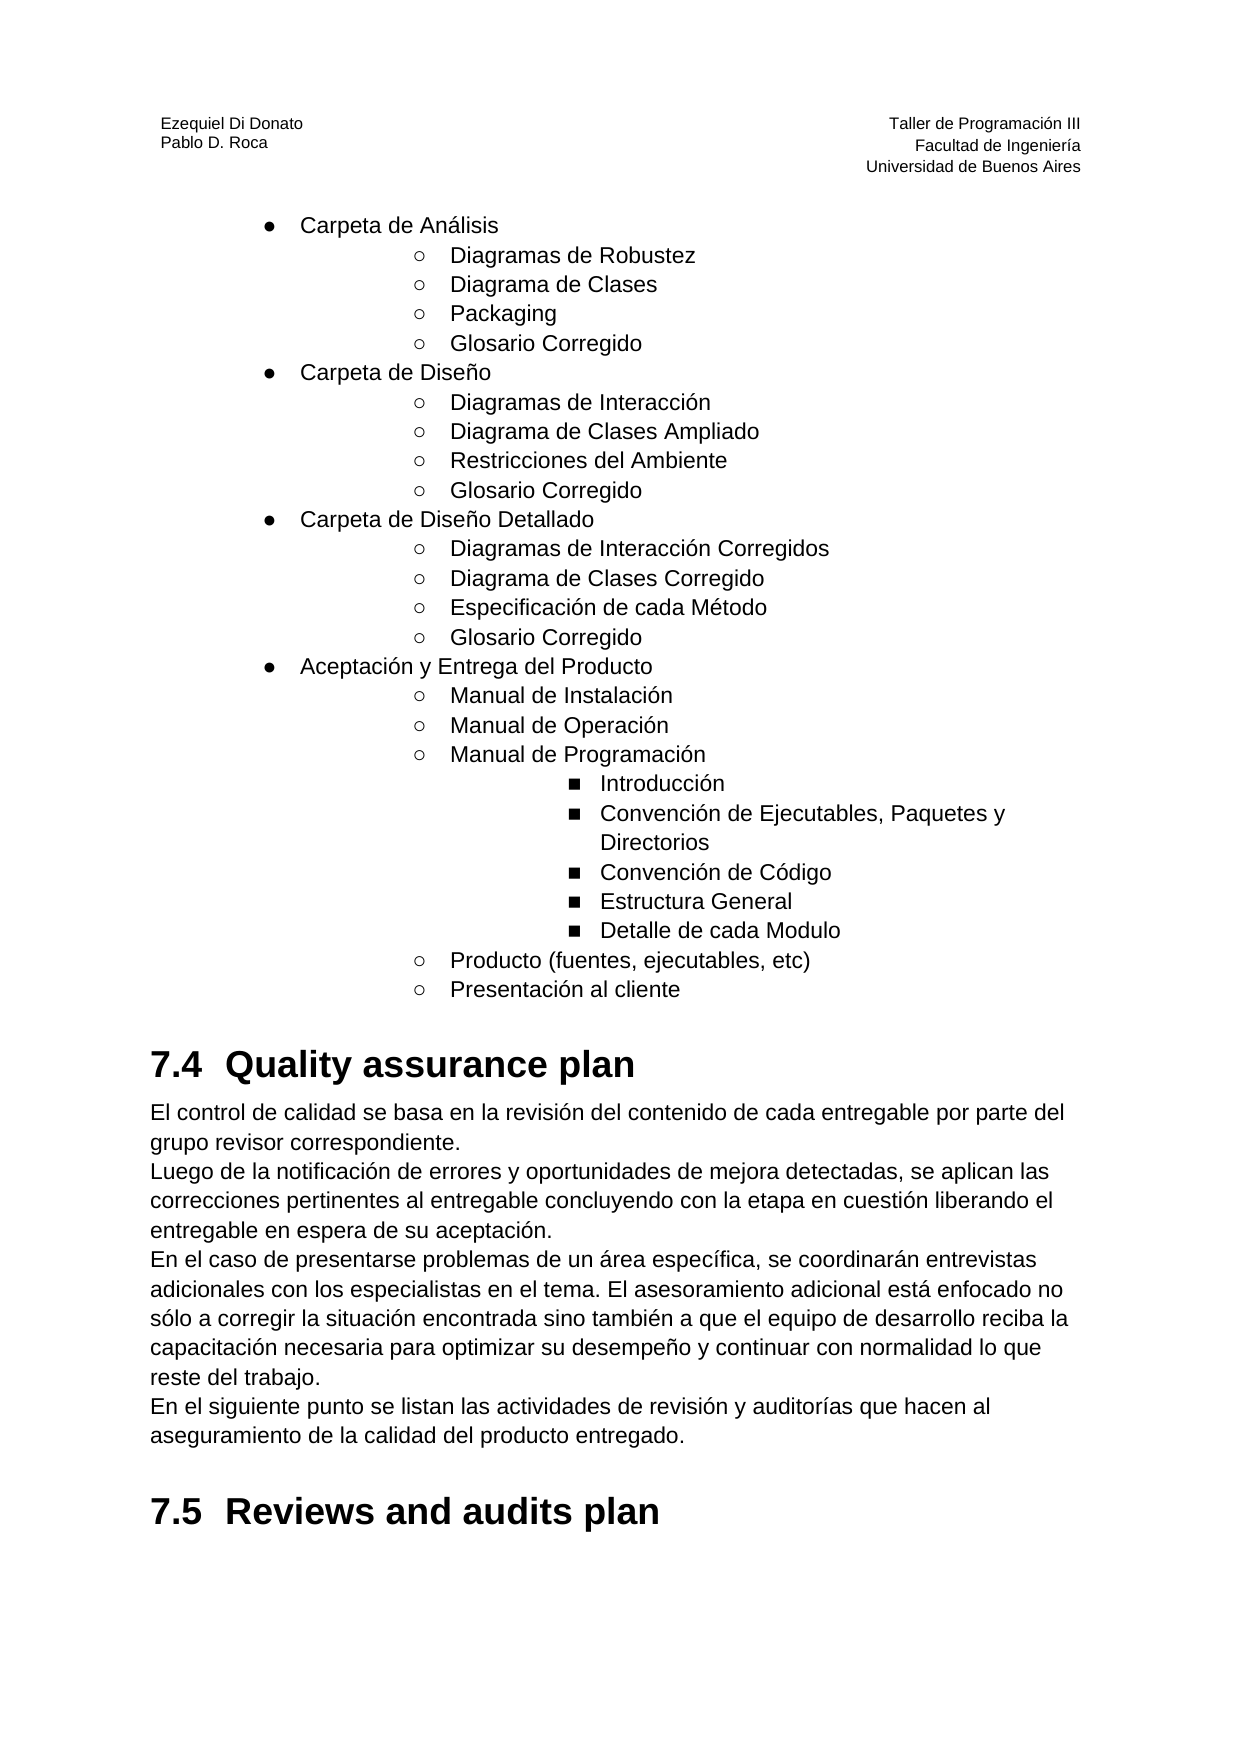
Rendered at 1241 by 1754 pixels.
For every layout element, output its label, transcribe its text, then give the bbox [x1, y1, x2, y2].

list Diagrama de Clases Corregido [412, 566, 1090, 591]
list Carpeta de Diseño Detallado [262, 507, 1090, 532]
list Presentación al cliente [412, 977, 1090, 1002]
list Manual de Operación [412, 712, 1090, 738]
list Carpeta de Análisis [262, 213, 1090, 239]
list Carpeta de Diseño [262, 360, 1090, 386]
text El control de calidad se basa en la revisión del contenido de cada entregable por parte del grupo revisor correspondiente. [150, 1100, 1090, 1155]
list Glosario Corregido [412, 477, 1090, 503]
subtitle 7.4 Quality assurance plan [150, 1044, 1090, 1086]
list Diagramas de Robustez [412, 242, 1090, 268]
list Producto (fuentes, ejecutables, etc) [412, 947, 1090, 973]
text En el siguiente punto se listan las actividades de revisión y auditorías que hacen al aseguramiento de la calidad del producto entregado. [150, 1394, 1090, 1449]
list Detalle de cada Modulo [375, 918, 1090, 944]
list Especificación de cada Método [412, 595, 1090, 621]
list Convención de Código [375, 859, 1090, 885]
text En el caso de presentarse problemas de un área específica, se coordinarán entrevistas adicionales con los especialistas en el tema. El asesoramiento adicional está enfocado no sólo a corregir la situación encontrada sino también a que el equipo de desarrollo reciba la capacitación necesaria para optimizar su desempeño y continuar con normalidad lo que reste del trabajo. [150, 1247, 1090, 1390]
list Glosario Corregido [412, 331, 1090, 356]
list Introducción [375, 771, 1090, 797]
list Estructura General [375, 889, 1090, 914]
list Manual de Programación [412, 742, 1090, 767]
list Manual de Instalación [412, 683, 1090, 709]
list Convención de Ejecutables, Paquetes y Directorios [375, 801, 1090, 856]
list Glosario Corregido [412, 624, 1090, 650]
list Diagramas de Interacción [412, 389, 1090, 415]
list Diagrama de Clases Ampliado [412, 419, 1090, 444]
list Aceptación y Entrega del Producto [262, 654, 1090, 679]
list Packaging [412, 301, 1090, 327]
text Luego de la notificación de errores y oportunidades de mejora detectadas, se aplican las correcciones pertinentes al entregable concluyendo con la etapa en cuestión liberando el entregable en espera de su aceptación. [150, 1159, 1090, 1243]
list Diagrama de Clases [412, 272, 1090, 297]
subtitle 7.5 Reviews and audits plan [150, 1490, 1090, 1532]
list Restricciones del Ambiente [412, 448, 1090, 474]
list Diagramas de Interacción Corregidos [412, 536, 1090, 562]
